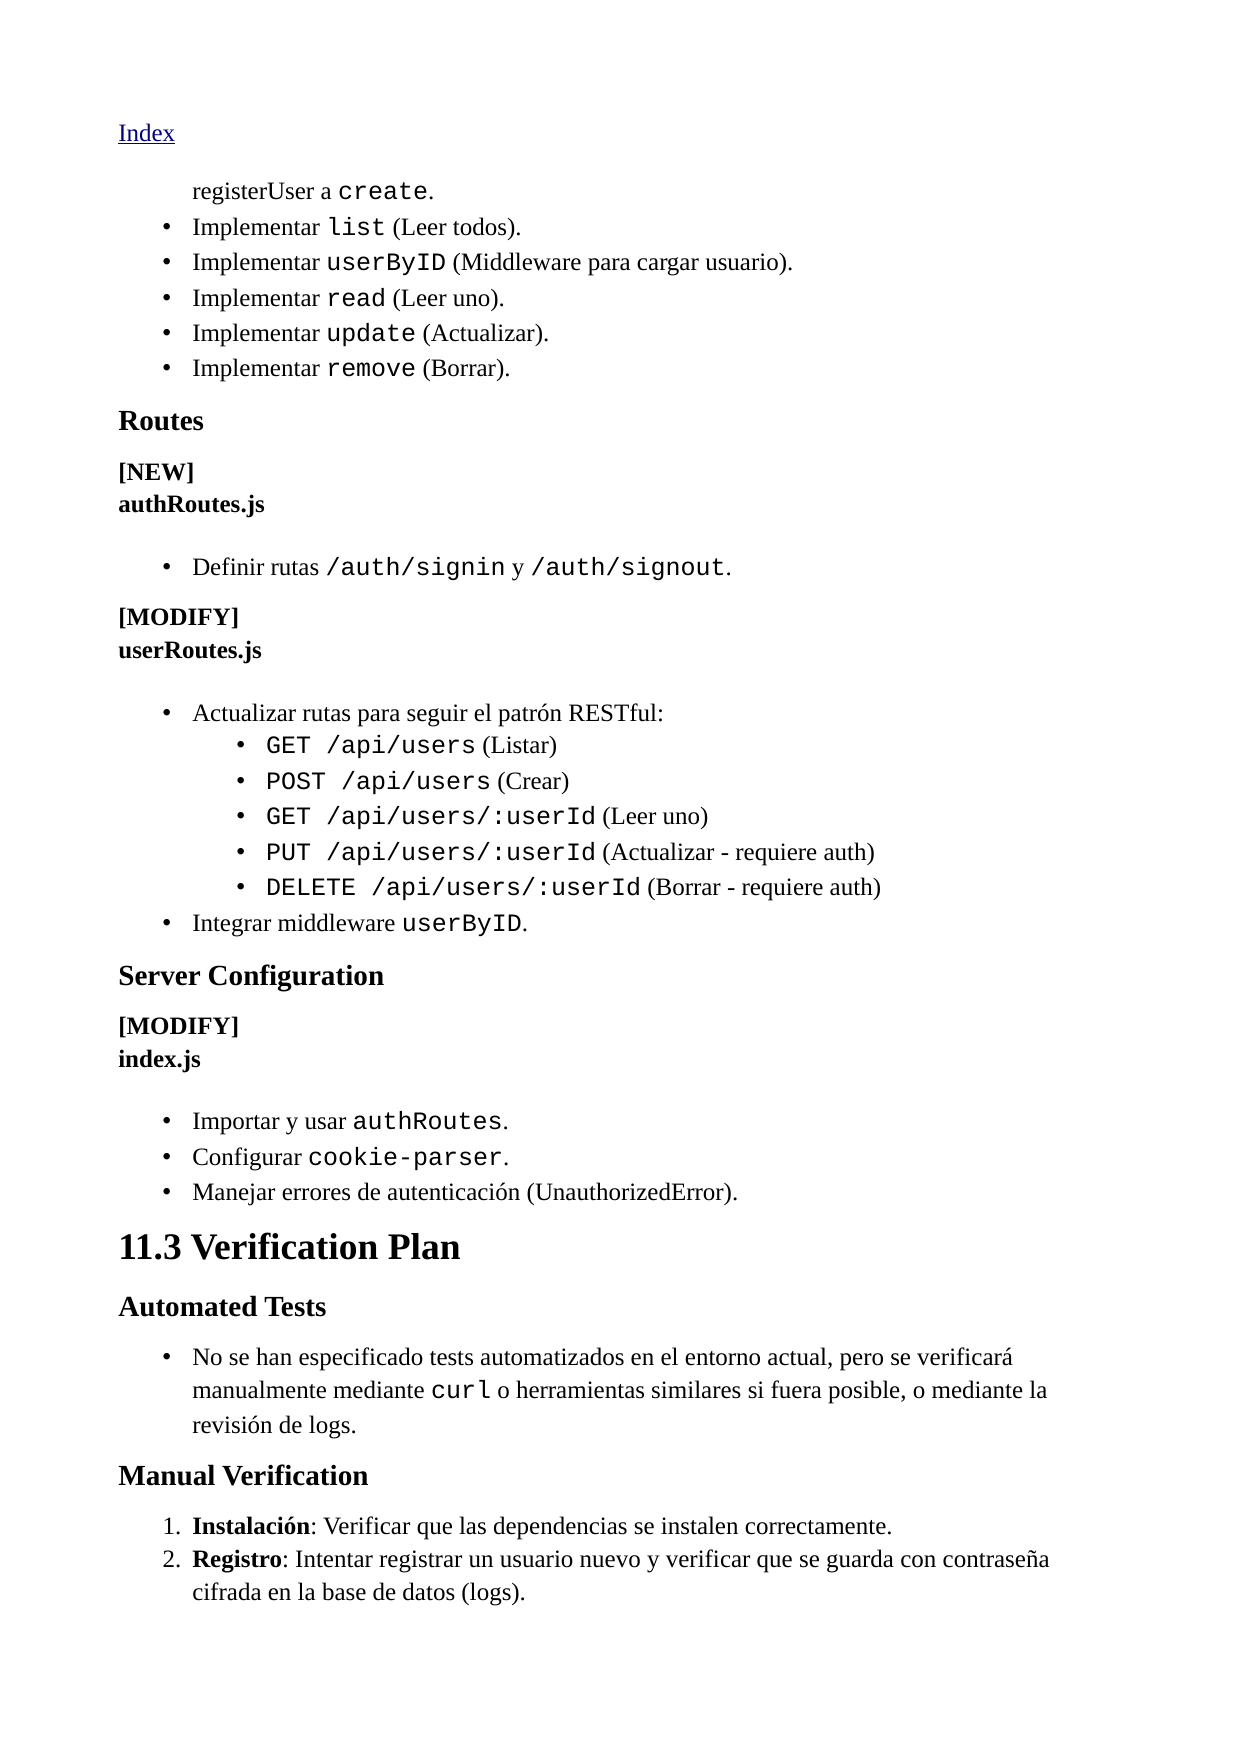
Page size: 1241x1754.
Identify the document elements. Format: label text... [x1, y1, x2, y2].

subtitle [MODIFY] [118, 602, 1122, 631]
list GET /api/users/:userId (Leer uno) [236, 801, 1122, 832]
list Integrar middleware userByID. [162, 908, 1122, 938]
subtitle userRoutes.js [118, 635, 1122, 664]
list Implementar userByID (Middleware para cargar usuario). [162, 247, 1122, 278]
list Instalación: Verificar que las dependencias se instalen correctamente. [162, 1511, 1122, 1540]
list Registro: Intentar registrar un usuario nuevo y verificar que se guarda con contraseña cifrada en la base de datos (logs). [162, 1544, 1122, 1606]
list Importar y usar authRoutes. [162, 1106, 1122, 1137]
subtitle Routes [118, 403, 1122, 437]
list Definir rutas /auth/signin y /auth/signout. [162, 552, 1122, 583]
subtitle index.js [118, 1044, 1122, 1073]
subtitle Server Configuration [118, 958, 1122, 991]
list No se han especificado tests automatizados en el entorno actual, pero se verificará manualmente mediante curl o herramientas similares si fuera posible, o mediante la revisión de logs. [162, 1342, 1122, 1439]
list Implementar update (Actualizar). [162, 318, 1122, 349]
list POST /api/users (Crear) [236, 766, 1122, 797]
list registerUser a create. [162, 176, 1122, 207]
list DELETE /api/users/:userId (Borrar - requiere auth) [236, 872, 1122, 903]
list PUT /api/users/:userId (Actualizar - requiere auth) [236, 837, 1122, 868]
list Configurar cookie-parser. [162, 1142, 1122, 1173]
list Implementar remove (Borrar). [162, 353, 1122, 384]
list Implementar read (Leer uno). [162, 283, 1122, 313]
subtitle [NEW] [118, 457, 1122, 485]
list Manejar errores de autenticación (UnauthorizedError). [162, 1177, 1122, 1206]
list GET /api/users (Listar) [236, 731, 1122, 761]
subtitle Manual Verification [118, 1458, 1122, 1491]
subtitle [MODIFY] [118, 1011, 1122, 1039]
list Actualizar rutas para seguir el patrón RESTful: [162, 698, 1122, 726]
subtitle authRoutes.js [118, 489, 1122, 518]
subtitle Automated Tests [118, 1289, 1122, 1322]
subtitle 11.3 Verification Plan [118, 1225, 1122, 1268]
list Implementar list (Leer todos). [162, 212, 1122, 243]
